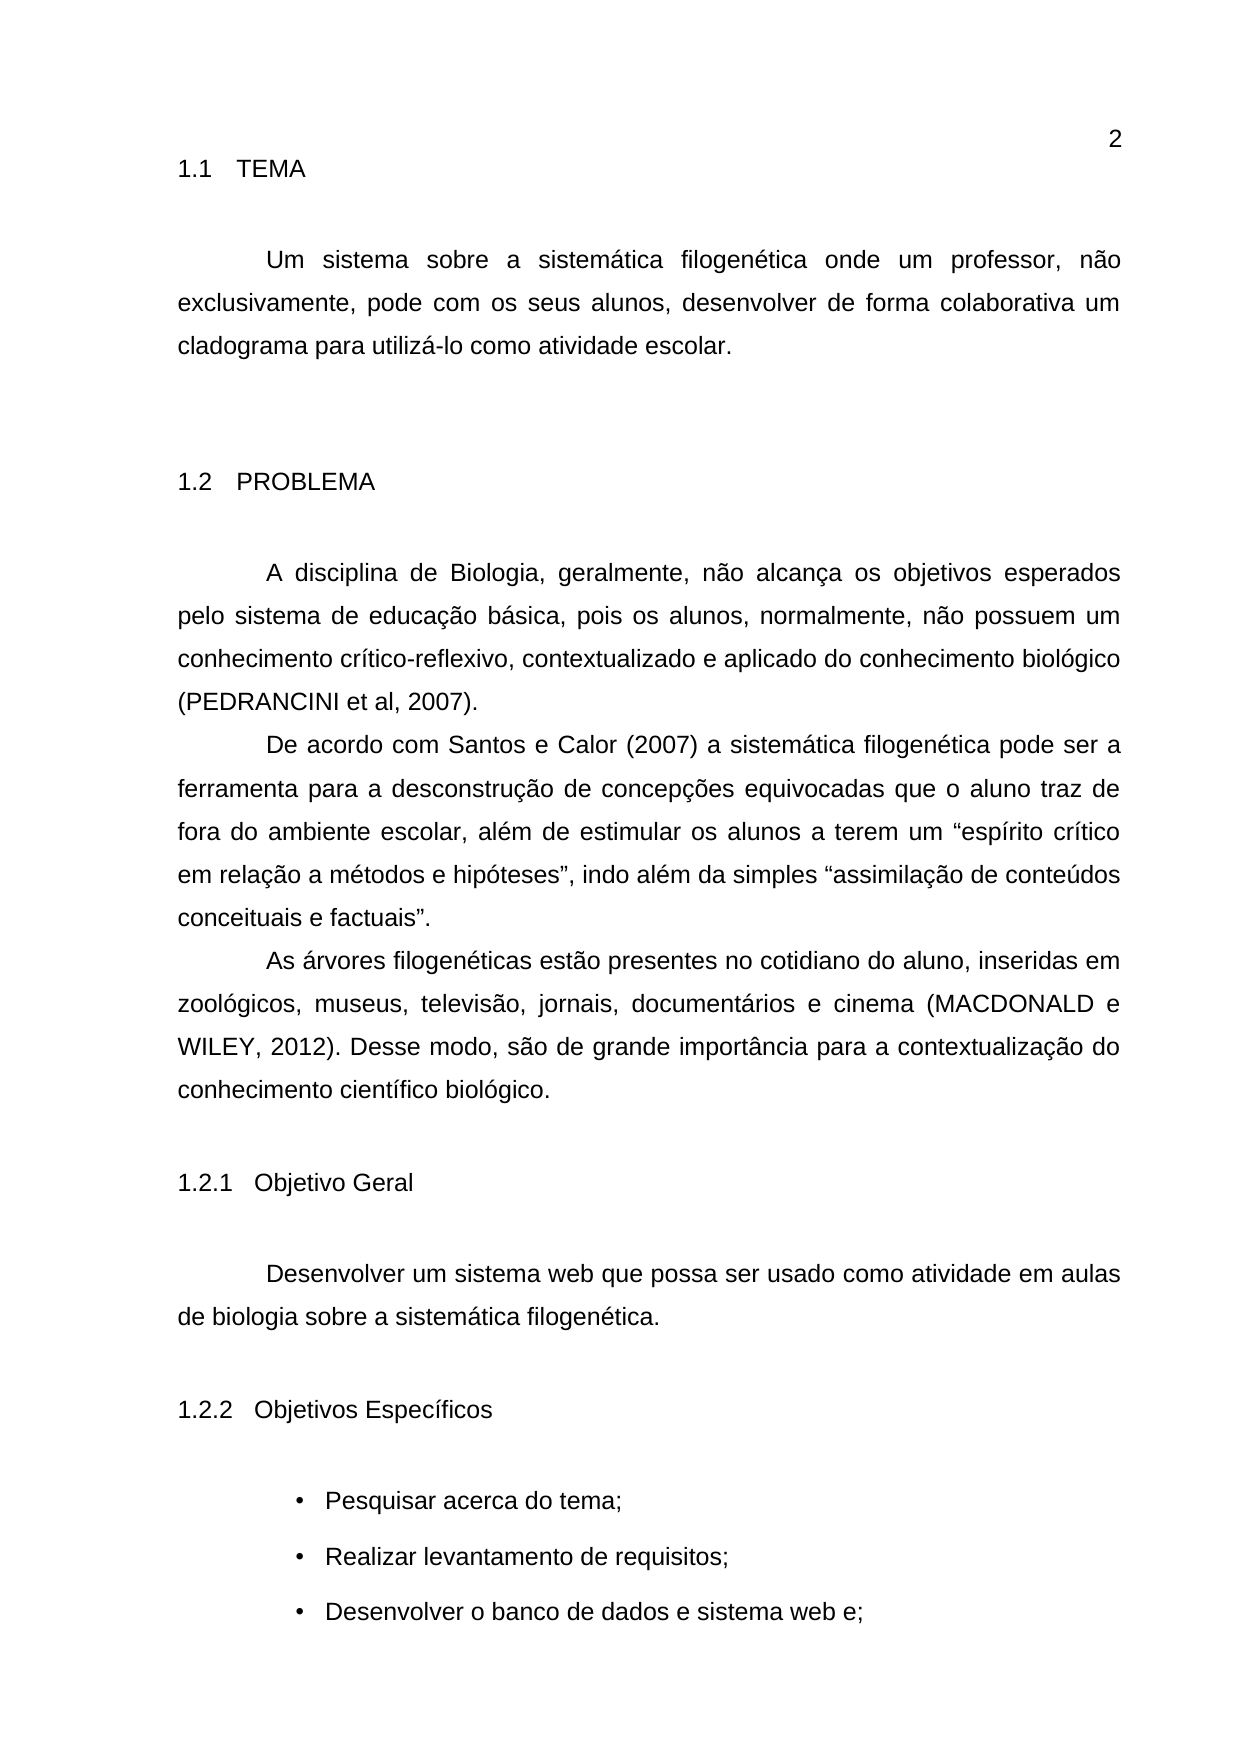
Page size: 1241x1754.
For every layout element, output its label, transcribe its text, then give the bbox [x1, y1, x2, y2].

list Pesquisar acerca do tema; [177, 1486, 1122, 1515]
list Desenvolver o banco de dados e sistema web e; [177, 1597, 1122, 1626]
text A disciplina de Biologia, geralmente, não alcança os objetivos esperados pelo sistema de educação básica, pois os alunos, normalmente, não possuem um conhecimento crítico-reflexivo, contextualizado e aplicado do conhecimento biológico (PEDRANCINI et al, 2007). [177, 558, 1122, 716]
text Desenvolver um sistema web que possa ser usado como atividade em aulas de biologia sobre a sistemática filogenética. [177, 1259, 1122, 1331]
list Realizar levantamento de requisitos; [177, 1542, 1122, 1571]
subtitle Objetivos Específicos [177, 1395, 1122, 1423]
subtitle PROBLEMA [177, 467, 1122, 495]
subtitle TEMA [177, 153, 1122, 182]
text Um sistema sobre a sistemática filogenética onde um professor, não exclusivamente, pode com os seus alunos, desenvolver de forma colaborativa um cladograma para utilizá-lo como atividade escolar. [177, 245, 1122, 360]
text As árvores filogenéticas estão presentes no cotidiano do aluno, inseridas em zoológicos, museus, televisão, jornais, documentários e cinema (MACDONALD e WILEY, 2012). Desse modo, são de grande importância para a contextualização do conhecimento científico biológico. [177, 946, 1122, 1104]
subtitle Objetivo Geral [177, 1168, 1122, 1197]
text De acordo com Santos e Calor (2007) a sistemática filogenética pode ser a ferramenta para a desconstrução de concepções equivocadas que o aluno traz de fora do ambiente escolar, além de estimular os alunos a terem um “espírito crítico em relação a métodos e hipóteses”, indo além da simples “assimilação de conteúdos conceituais e factuais”. [177, 730, 1122, 932]
